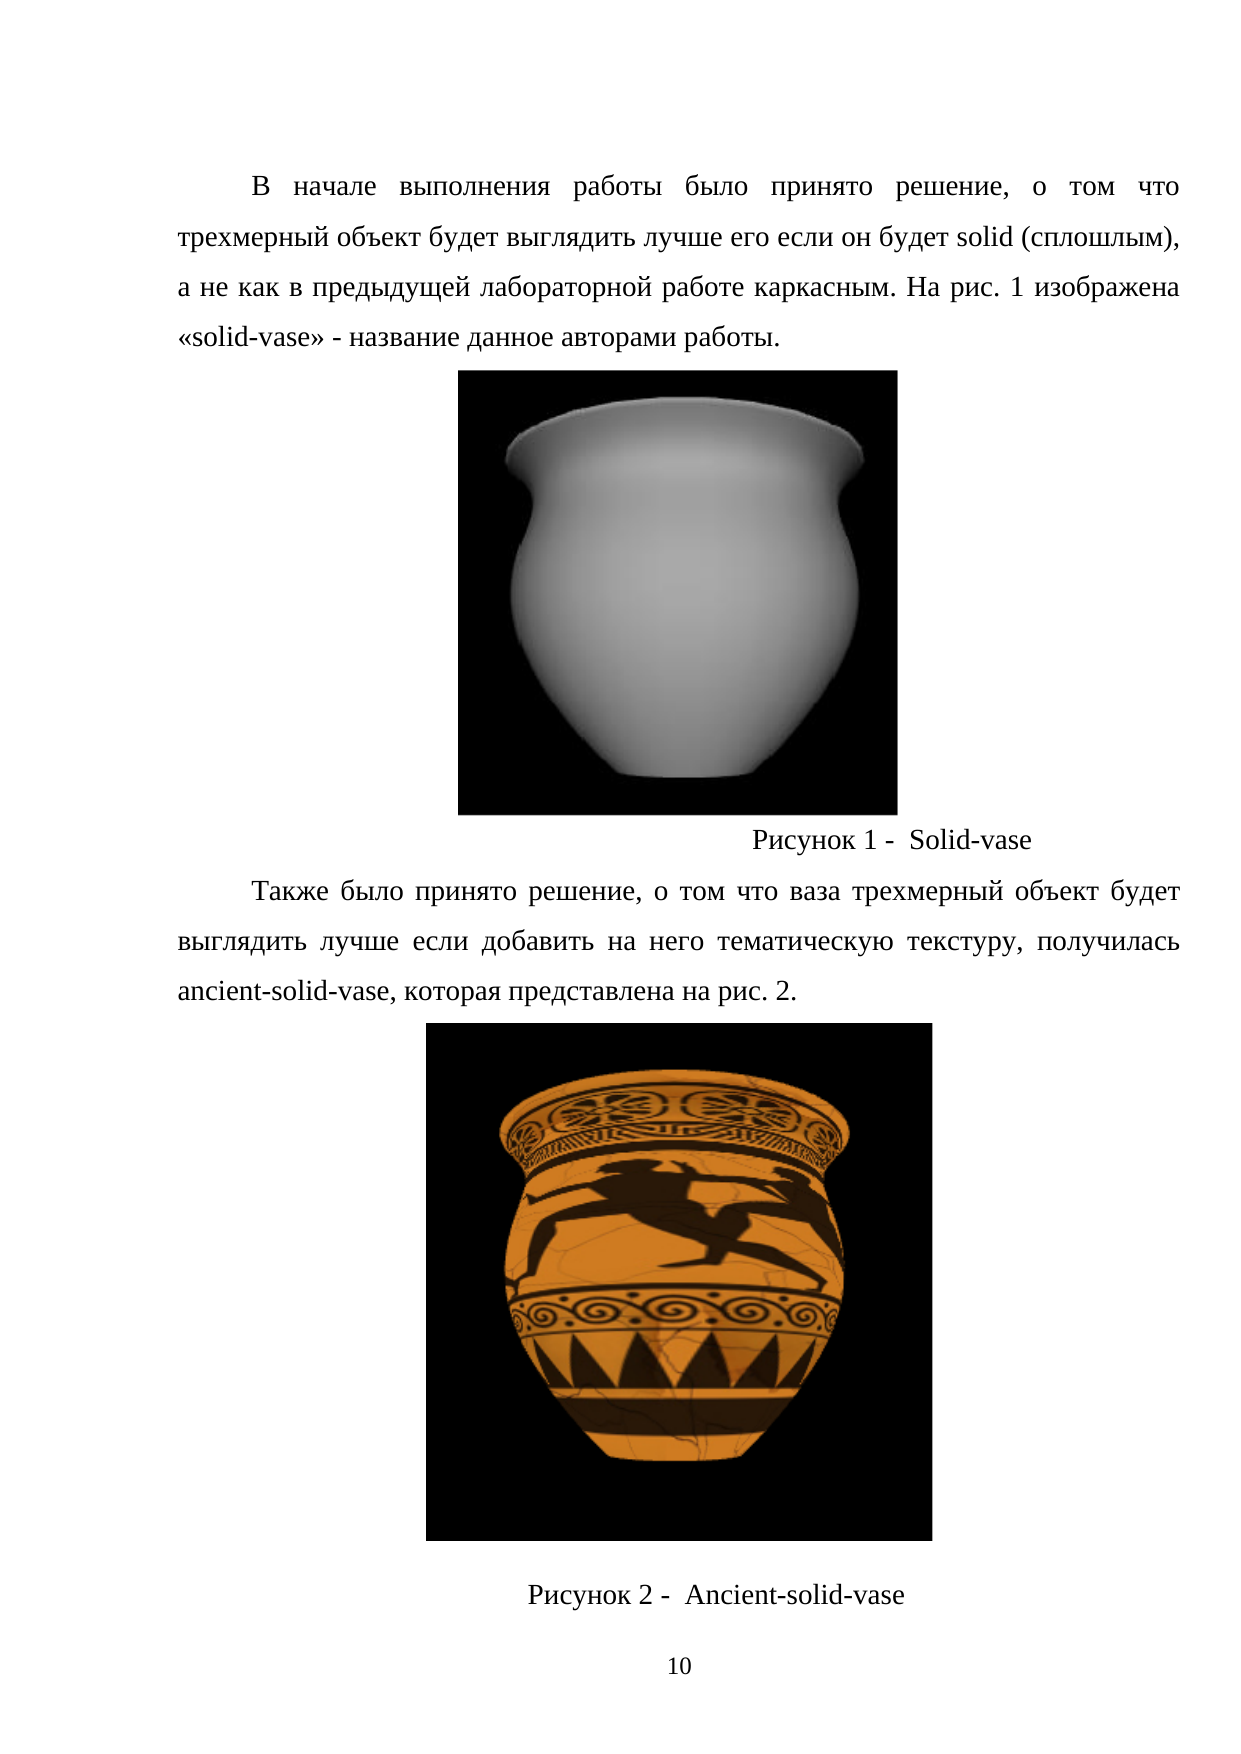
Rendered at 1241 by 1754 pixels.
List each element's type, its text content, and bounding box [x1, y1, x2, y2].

picture [426, 1023, 933, 1541]
text Рисунок 1 - Solid-vase [177, 822, 1181, 856]
text Также было принято решение, о том что ваза трехмерный объект будет выглядить лучше если добавить на него тематическую текстуру, получилась ancient-solid-vase, которая представлена на рис. 2. [177, 873, 1181, 1007]
text Рисунок 2 - Ancient-solid-vase [177, 1577, 1181, 1611]
text В начале выполнения работы было принято решение, о том что трехмерный объект будет выглядить лучше его если он будет solid (сплошлым), а не как в предыдущей лабораторной работе каркасным. На рис. 1 изображена «solid-vase» - название данное авторами работы. [177, 168, 1181, 353]
picture [458, 369, 901, 817]
